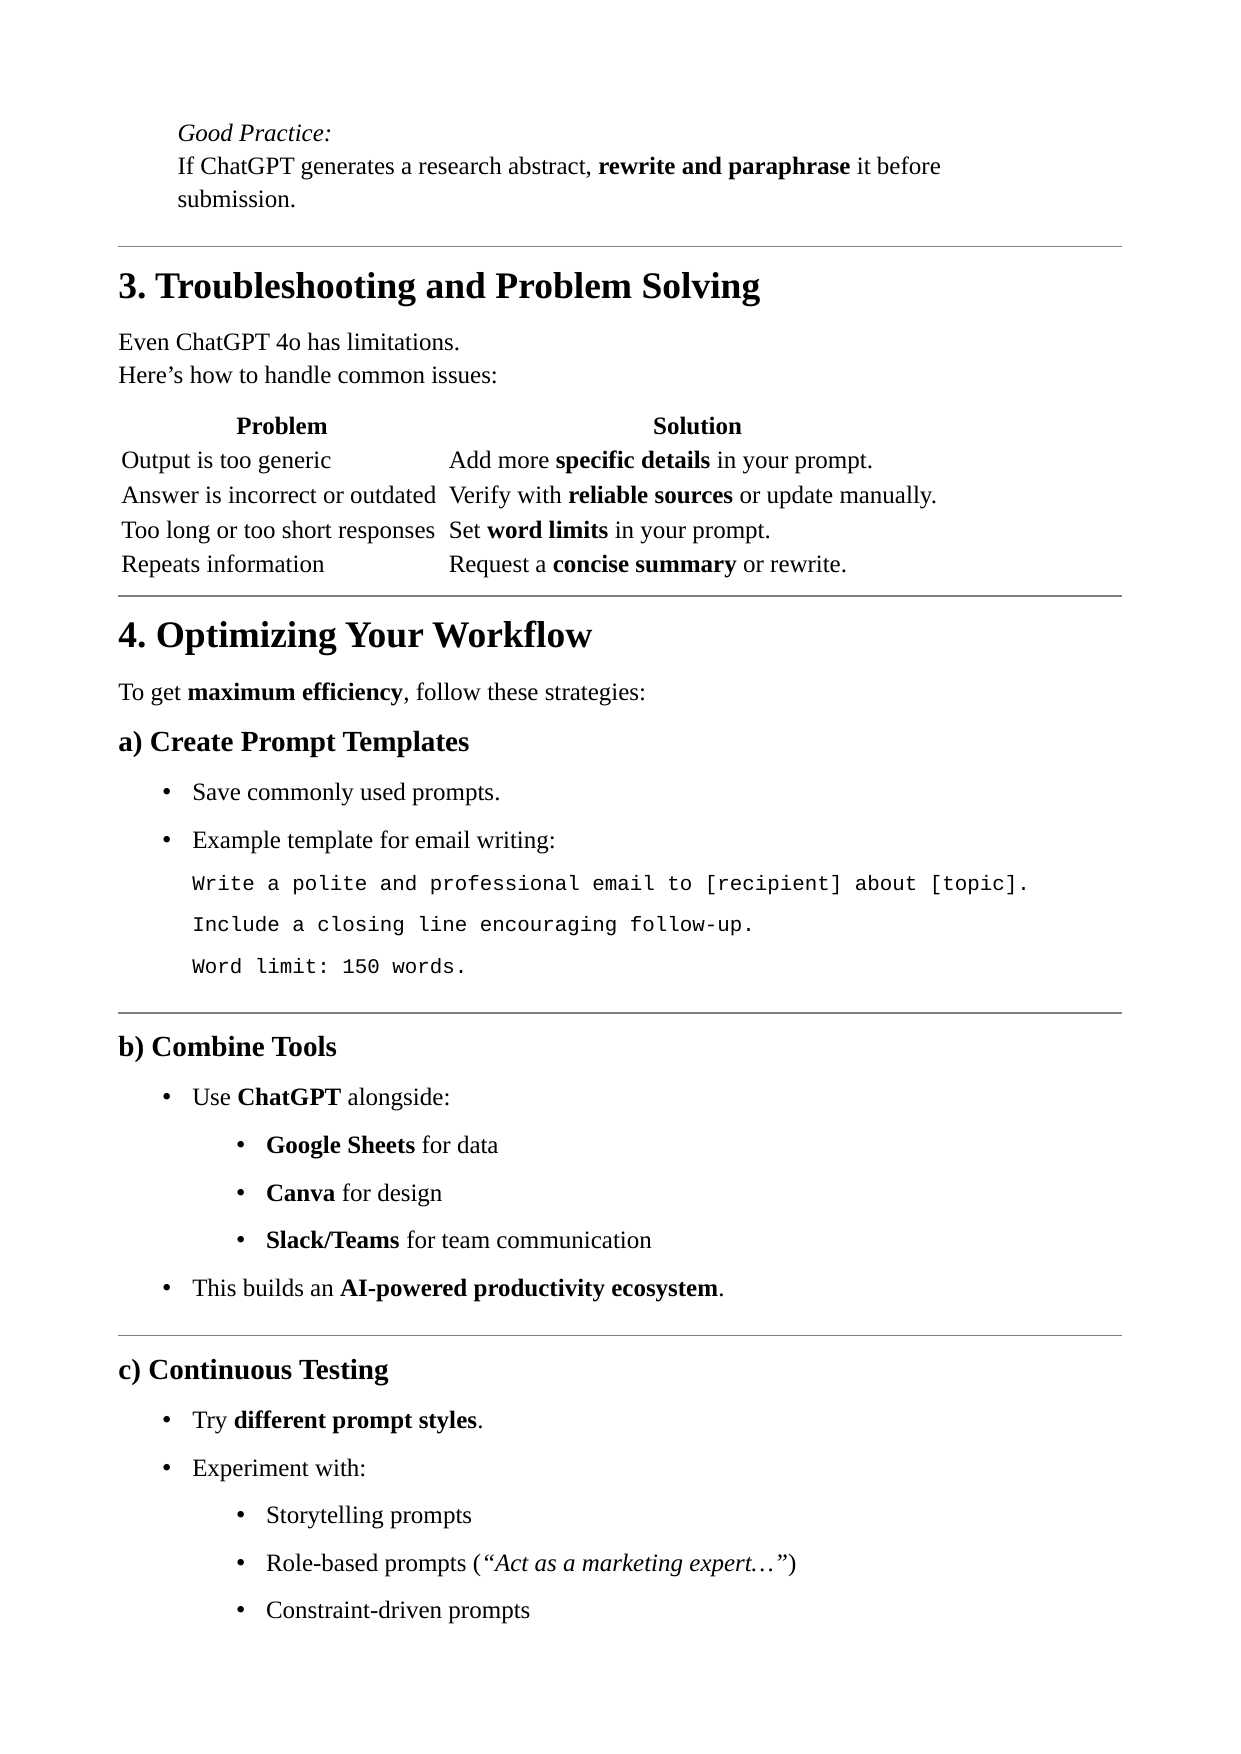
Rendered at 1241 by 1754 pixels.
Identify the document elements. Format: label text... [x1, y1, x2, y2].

list Slack/Teams for team communication [236, 1225, 1122, 1254]
table_cell Request a concise summary or rewrite. [446, 546, 949, 581]
subtitle 4. Optimizing Your Workflow [118, 612, 1122, 656]
text To get maximum efficiency, follow these strategies: [118, 677, 1122, 705]
list Canva for design [236, 1178, 1122, 1206]
table_cell Add more specific details in your prompt. [446, 443, 949, 477]
list Example template for email writing: [162, 825, 1122, 854]
list Include a closing line encouraging follow-up. [162, 914, 1122, 938]
subtitle c) Continuous Testing [118, 1352, 1122, 1385]
table_header Problem [118, 408, 446, 443]
table_header Solution [446, 408, 949, 443]
table_cell Repeats information [118, 546, 446, 581]
list Constraint-driven prompts [236, 1595, 1122, 1624]
table_cell Too long or too short responses [118, 512, 446, 546]
list Try different prompt styles. [162, 1405, 1122, 1434]
table_cell Verify with reliable sources or update manually. [446, 477, 949, 512]
list Role-based prompts (“Act as a marketing expert…”) [236, 1548, 1122, 1577]
list Storytelling prompts [236, 1500, 1122, 1529]
text Good Practice: If ChatGPT generates a research abstract, rewrite and paraphrase it before submission. [177, 118, 1063, 213]
table_cell Answer is incorrect or outdated [118, 477, 446, 512]
list Google Sheets for data [236, 1130, 1122, 1159]
text Even ChatGPT 4o has limitations. Here’s how to handle common issues: [118, 327, 1122, 389]
subtitle a) Create Prompt Templates [118, 724, 1122, 758]
list Word limit: 150 words. [162, 956, 1122, 980]
list This builds an AI-powered productivity ecosystem. [162, 1273, 1122, 1302]
subtitle b) Combine Tools [118, 1029, 1122, 1063]
list Experiment with: [162, 1453, 1122, 1481]
subtitle 3. Troubleshooting and Problem Solving [118, 263, 1122, 306]
list Use ChatGPT alongside: [162, 1082, 1122, 1111]
list Write a polite and professional email to [recipient] about [topic]. [162, 872, 1122, 896]
table_cell Output is too generic [118, 443, 446, 477]
table_cell Set word limits in your prompt. [446, 512, 949, 546]
list Save commonly used prompts. [162, 777, 1122, 806]
